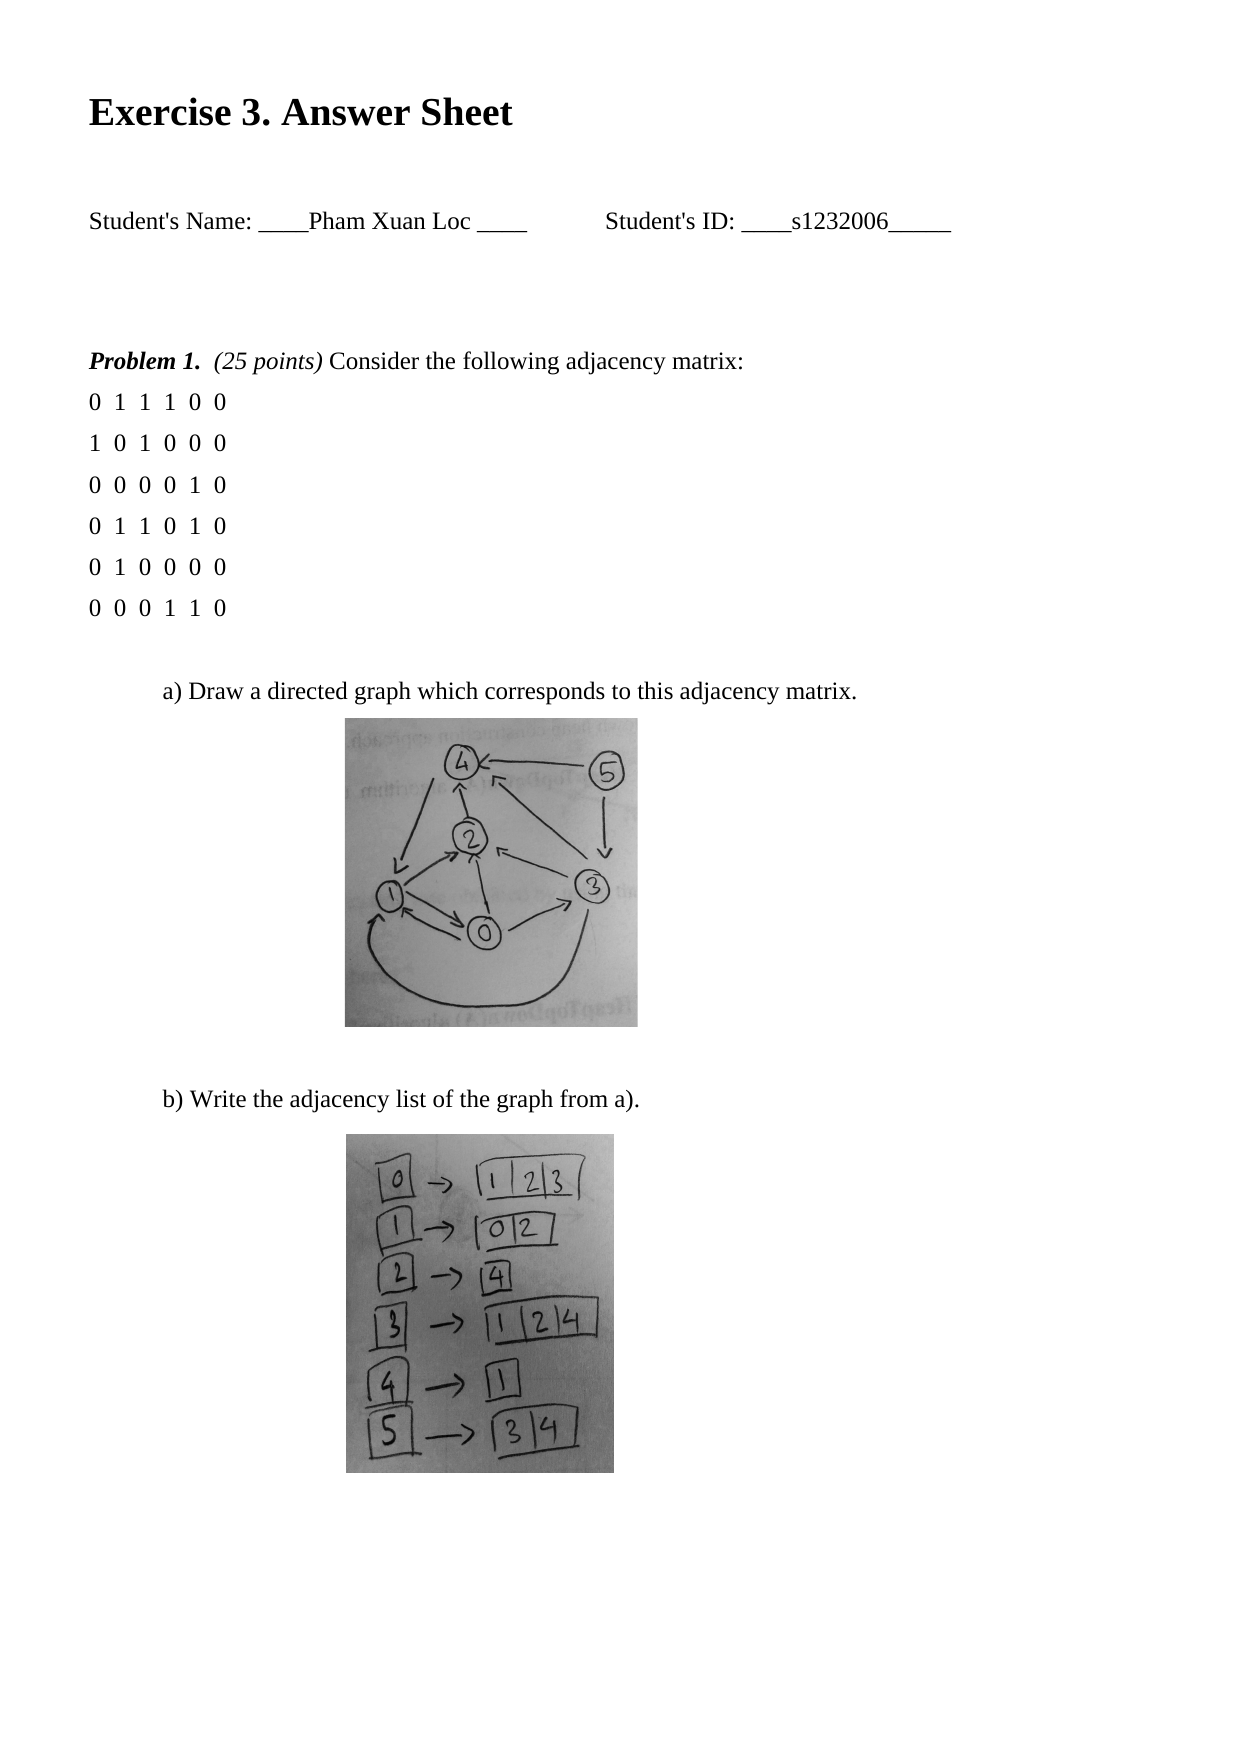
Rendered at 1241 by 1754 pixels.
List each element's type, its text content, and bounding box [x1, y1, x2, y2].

text a) Draw a directed graph which corresponds to this adjacency matrix. [89, 676, 1151, 705]
text b) Write the adjacency list of the graph from a). [89, 1084, 1151, 1113]
text 0 1 1 1 0 0 [89, 387, 1151, 416]
text Exercise 3. Answer Sheet [89, 89, 1151, 134]
text 1 0 1 0 0 0 [89, 428, 1151, 457]
text Student's Name: ____Pham Xuan Loc ____ Student's ID: ____s1232006_____ [89, 206, 1151, 235]
text 0 1 1 0 1 0 [89, 511, 1151, 540]
text Problem 1. (25 points) Consider the following adjacency matrix: [89, 346, 1151, 375]
picture [344, 718, 638, 1027]
text 0 0 0 0 1 0 [89, 470, 1151, 498]
text 0 1 0 0 0 0 [89, 552, 1151, 581]
text 0 0 0 1 1 0 [89, 593, 1151, 622]
picture [346, 1134, 614, 1473]
